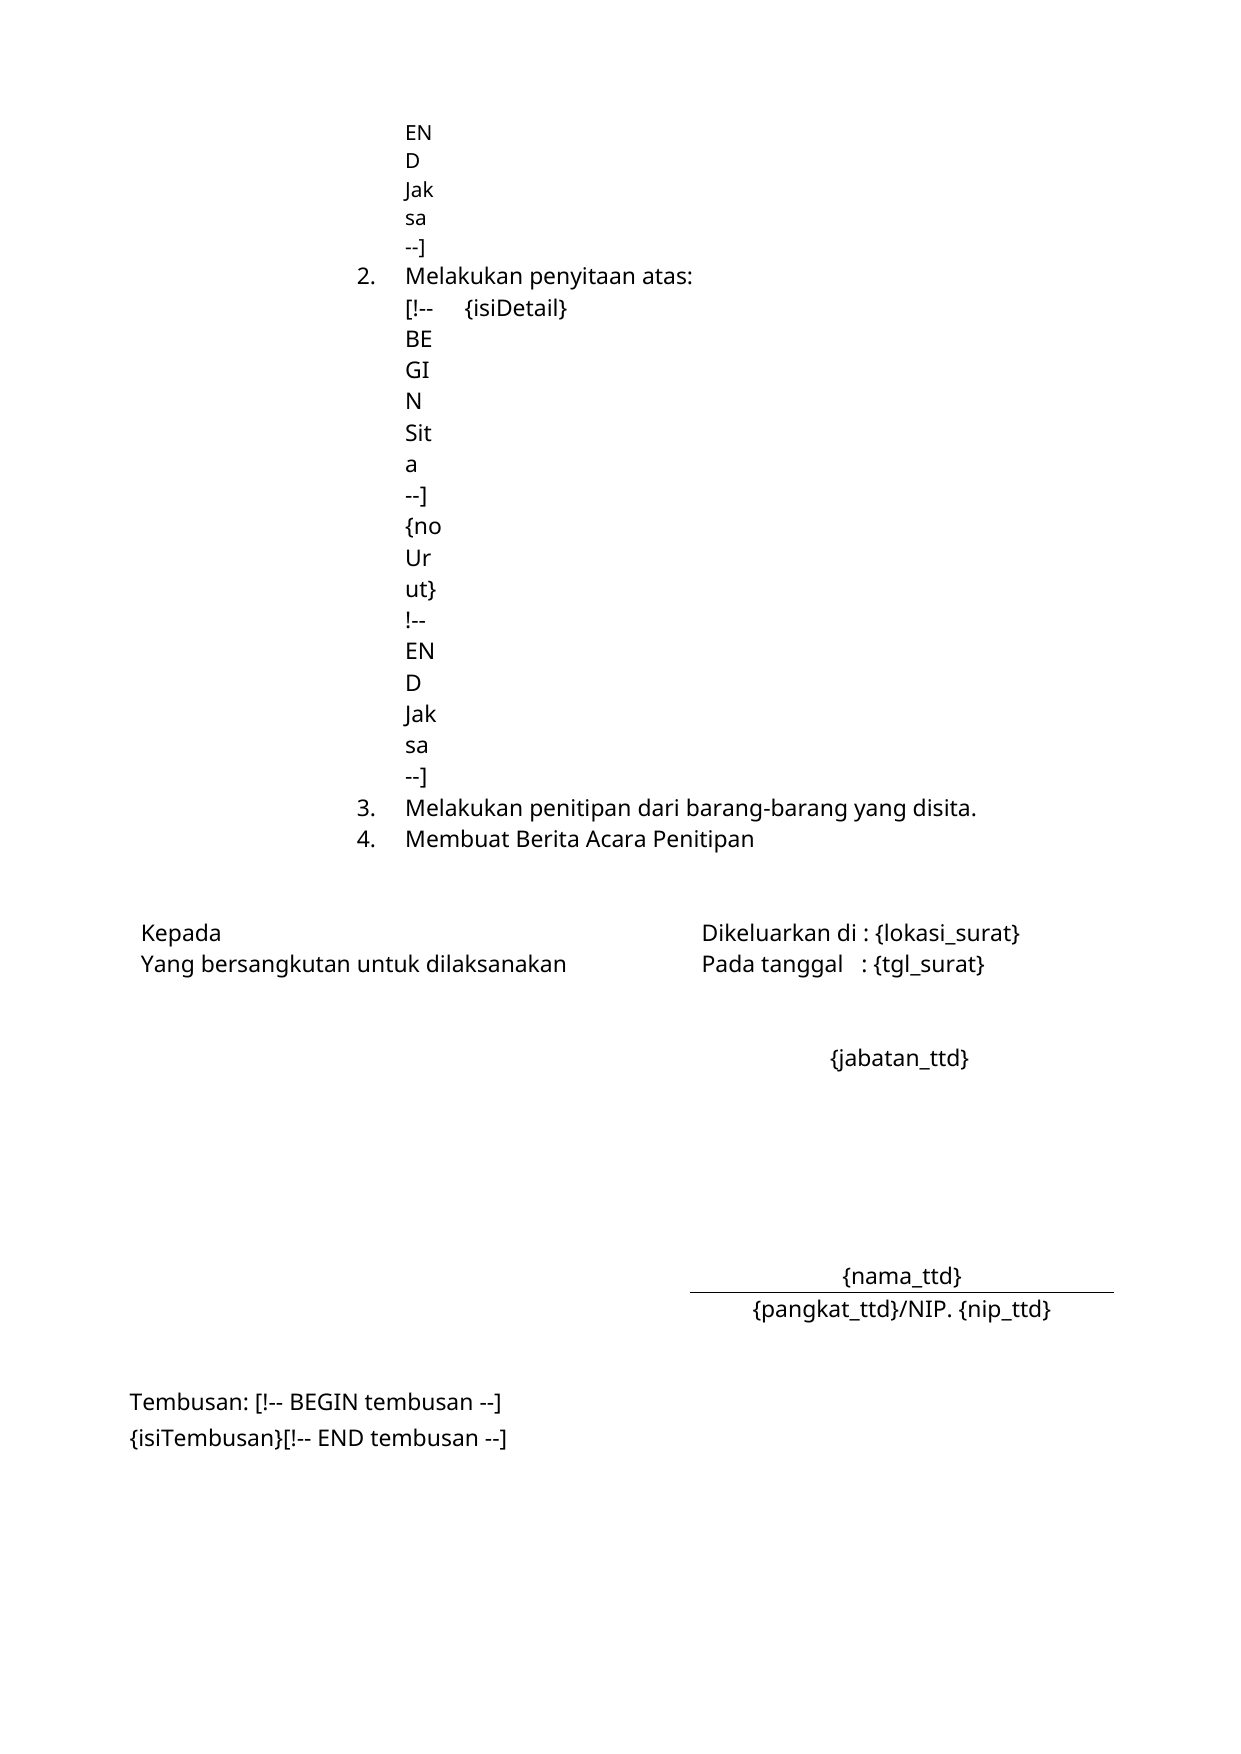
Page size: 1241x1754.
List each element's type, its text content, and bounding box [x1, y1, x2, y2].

table_cell [453, 118, 1109, 260]
table_cell [!-- BEGIN Sita --]{noUrut} [394, 292, 453, 604]
table_header Dikeluarkan di : {lokasi_surat} [690, 917, 1107, 948]
table_cell END Jaksa --] [394, 118, 453, 260]
table_cell [118, 1104, 1117, 1260]
table_header Kepada [129, 917, 690, 948]
table_cell [118, 1260, 1117, 1355]
table_cell Membuat Berita Acara Penitipan [394, 823, 1109, 854]
table_cell Pada tanggal : {tgl_surat} [690, 948, 1107, 979]
table_cell Tembusan: [!-- BEGIN tembusan --] {isiTembusan}[!-- END tembusan --] [118, 1386, 1117, 1453]
table_header {nama_ttd} [690, 1260, 1113, 1292]
table_cell [118, 1042, 1117, 1104]
table_header [345, 118, 394, 260]
table_cell {isiDetail} [453, 292, 1109, 604]
table_cell !-- END Jaksa --] [394, 604, 453, 792]
table_cell 2. [345, 260, 394, 792]
table_cell Melakukan penyitaan atas: [394, 260, 1109, 292]
table_cell [337, 118, 1109, 885]
table_cell Melakukan penitipan dari barang-barang yang disita. [394, 792, 1109, 823]
table_cell [118, 1454, 1117, 1485]
table_cell {pangkat_ttd}/NIP. {nip_ttd} [690, 1293, 1113, 1324]
table_cell [118, 1355, 1117, 1386]
table_cell [129, 118, 306, 885]
table_cell [118, 118, 1117, 917]
table_cell Yang bersangkutan untuk dilaksanakan [129, 948, 690, 979]
table_cell [118, 1010, 1117, 1042]
table_cell [118, 917, 1117, 1010]
table_cell 3. [345, 792, 394, 823]
table_cell 4. [345, 823, 394, 854]
table_header {jabatan_ttd} [690, 1042, 1109, 1073]
table_cell [453, 604, 1109, 792]
table_cell [306, 118, 337, 885]
